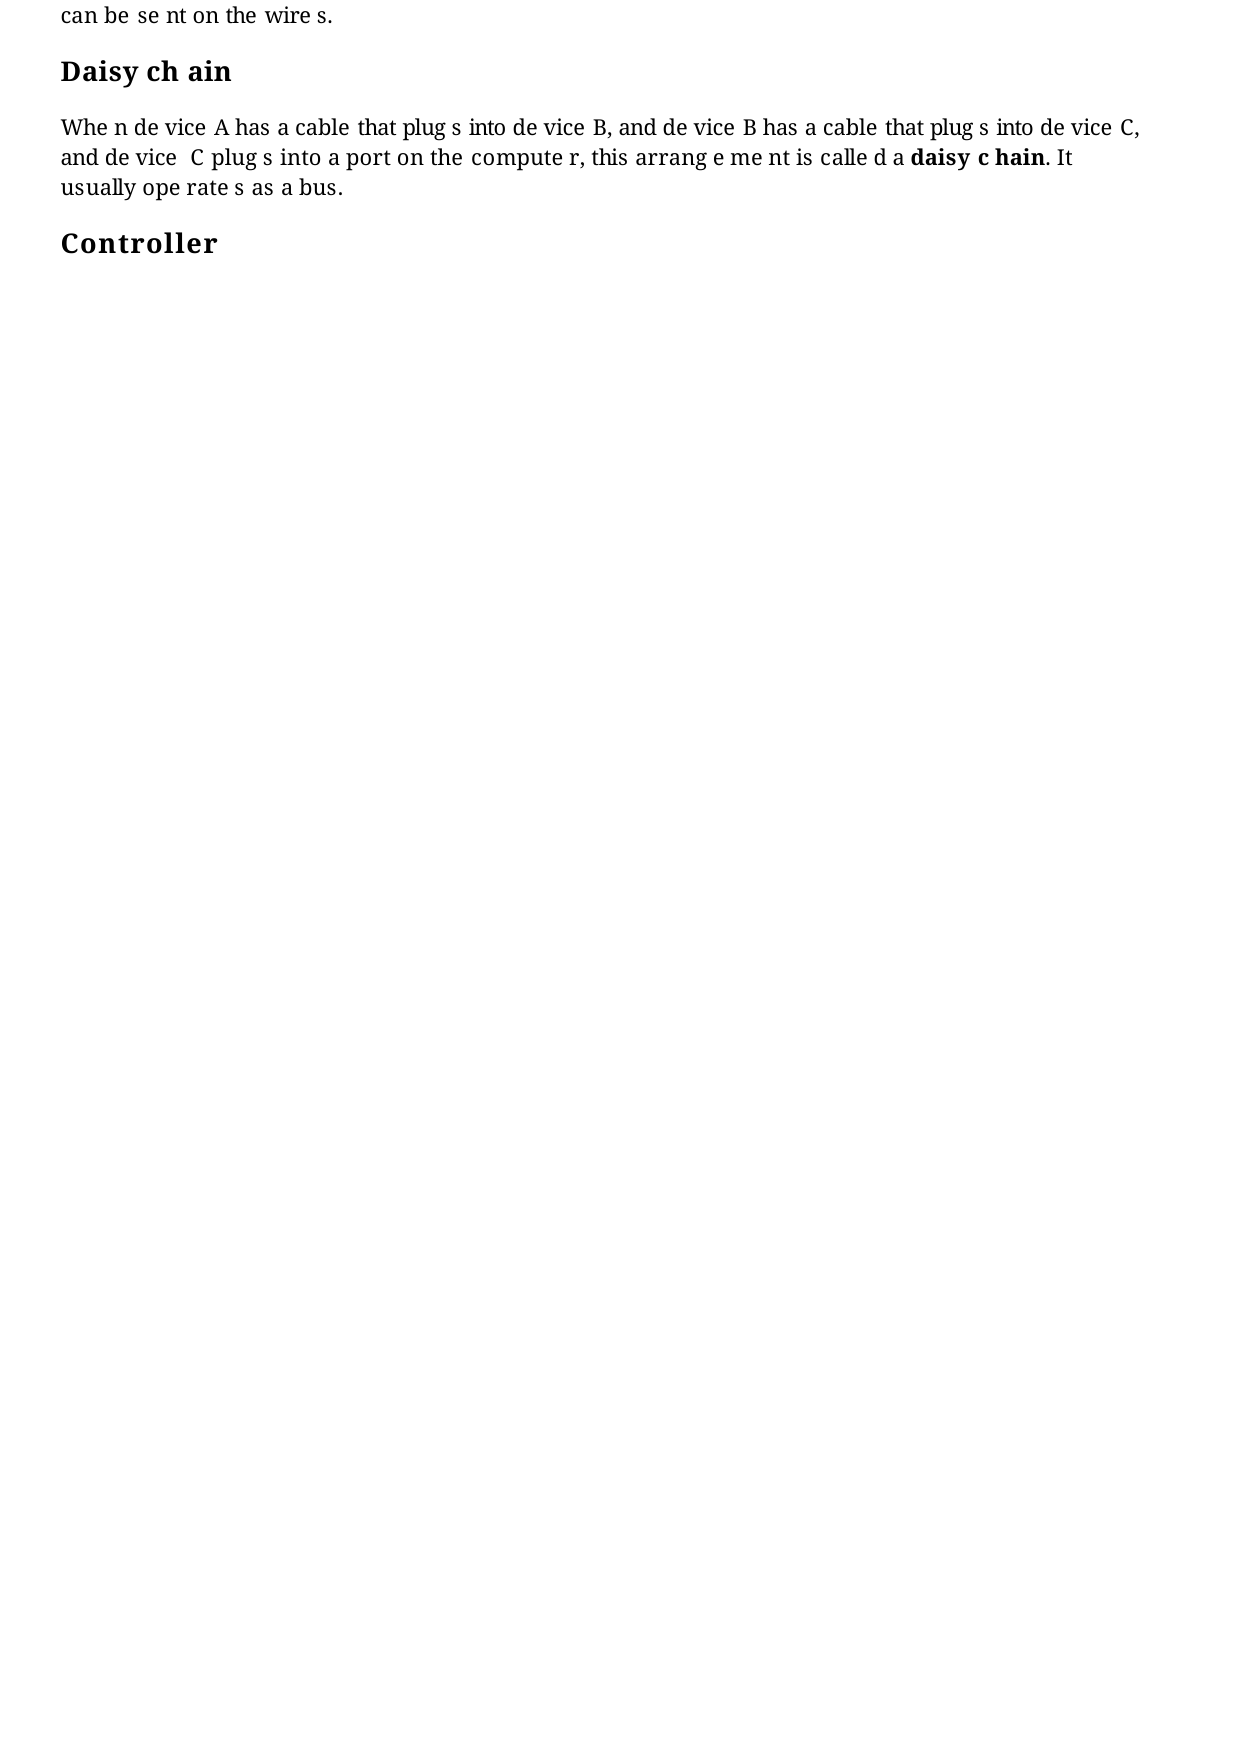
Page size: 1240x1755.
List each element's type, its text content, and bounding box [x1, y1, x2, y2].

text Whe n de vice A has a cable that plug s into de vice B, and de vice B has a cable that plug s into de vice C, and de vice C plug s into a port on the compute r, this arrang e me nt is calle d a daisy c hain. It usually ope rate s as a bus. [60, 112, 1143, 202]
text can be se nt on the wire s. [60, 0, 1133, 30]
subtitle Controller [60, 225, 1143, 262]
subtitle Daisy ch ain [60, 53, 1143, 89]
